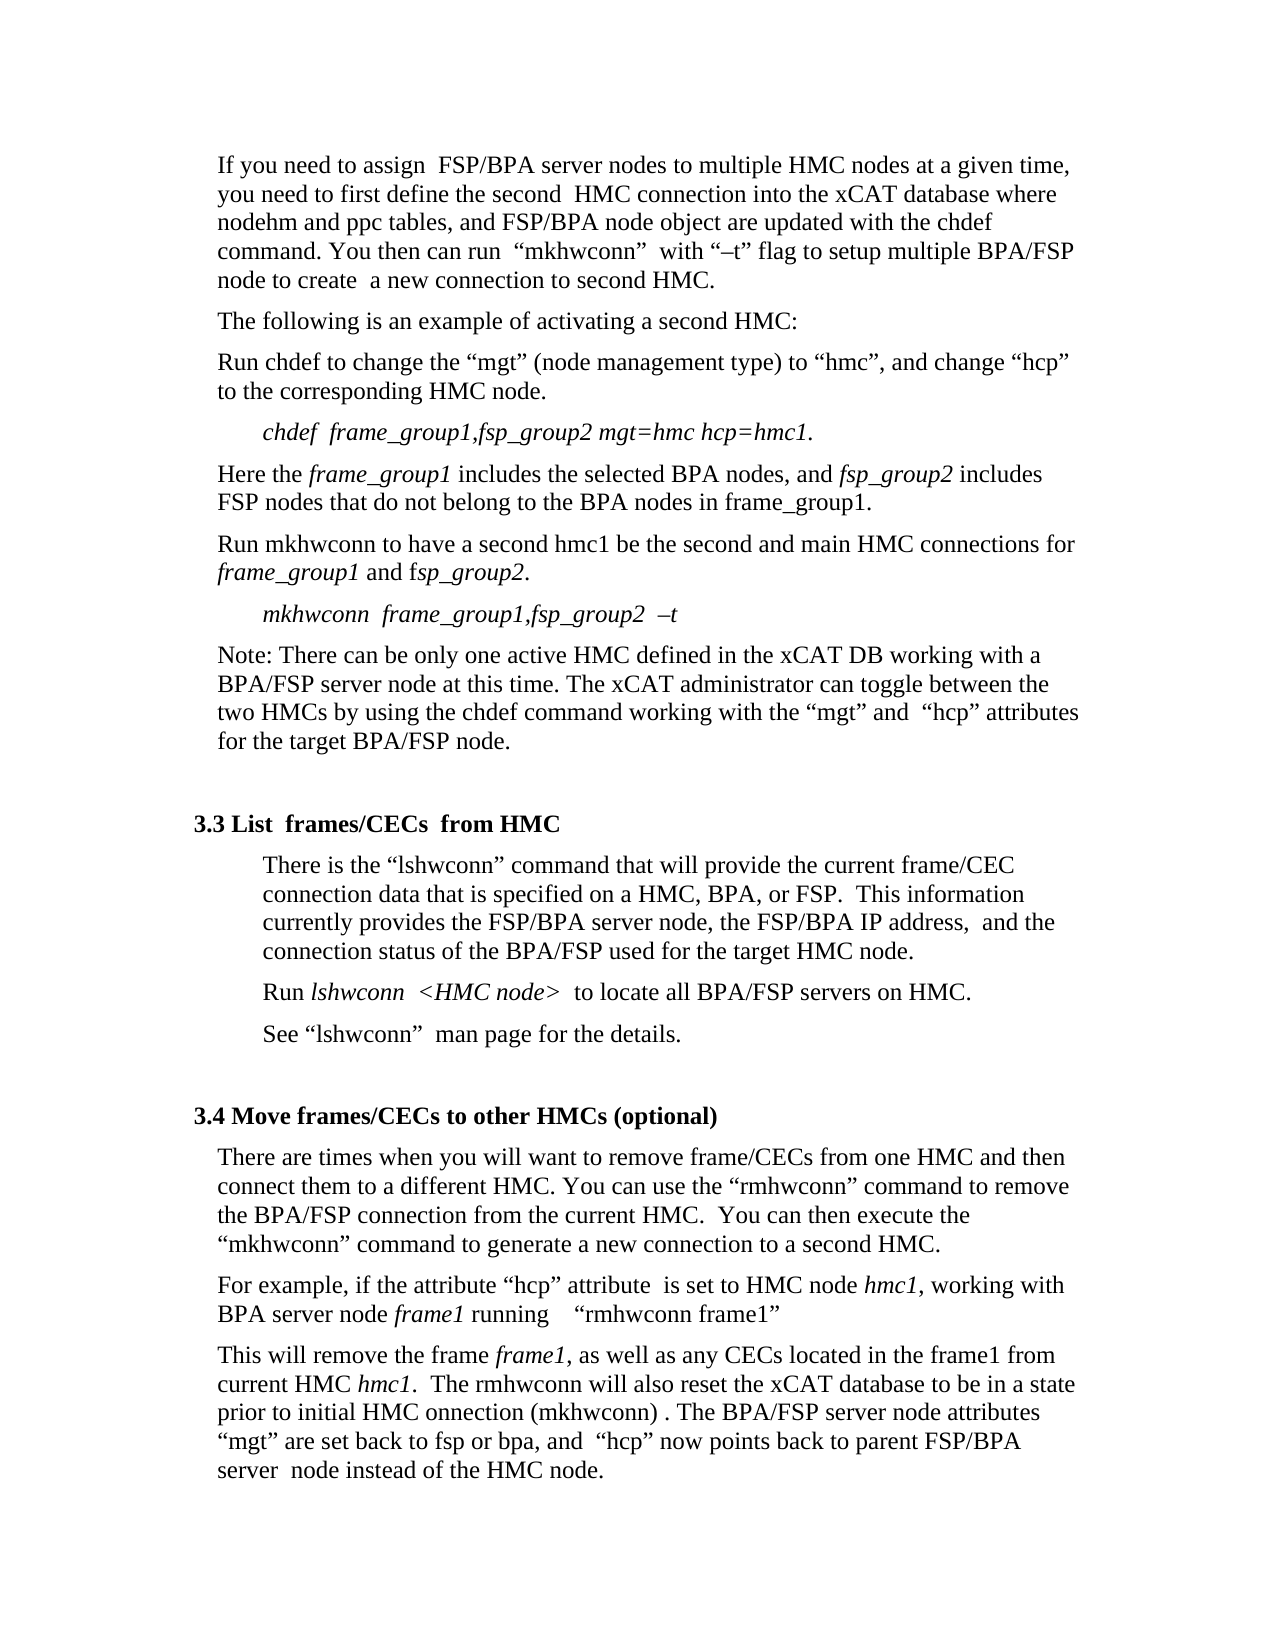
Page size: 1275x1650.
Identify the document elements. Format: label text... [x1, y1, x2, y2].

text mkhwconn frame_group1,fsp_group2 –t [262, 599, 1087, 627]
text Run mkhwconn to have a second hmc1 be the second and main HMC connections for frame_group1 and fsp_group2. [217, 529, 1087, 586]
text The following is an example of activating a second HMC: [217, 306, 1087, 335]
text Here the frame_group1 includes the selected BPA nodes, and fsp_group2 includes FSP nodes that do not belong to the BPA nodes in frame_group1. [217, 459, 1087, 516]
text There are times when you will want to remove frame/CECs from one HMC and then connect them to a different HMC. You can use the “rmhwconn” command to remove the BPA/FSP connection from the current HMC. You can then execute the “mkhwconn” command to generate a new connection to a second HMC. [217, 1142, 1087, 1257]
list Move frames/CECs to other HMCs (optional) [193, 1101, 1087, 1130]
text For example, if the attribute “hcp” attribute is set to HMC node hmc1, working with BPA server node frame1 running “rmhwconn frame1” [217, 1270, 1087, 1327]
text Note: There can be only one active HMC defined in the xCAT DB working with a BPA/FSP server node at this time. The xCAT administrator can toggle between the two HMCs by using the chdef command working with the “mgt” and “hcp” attributes for the target BPA/FSP node. [217, 640, 1087, 755]
text If you need to assign FSP/BPA server nodes to multiple HMC nodes at a given time, you need to first define the second HMC connection into the xCAT database where nodehm and ppc tables, and FSP/BPA node object are updated with the chdef command. You then can run “mkhwconn” with “–t” flag to setup multiple BPA/FSP node to create a new connection to second HMC. [217, 150, 1087, 294]
text chdef frame_group1,fsp_group2 mgt=hmc hcp=hmc1. [262, 417, 1087, 446]
text There is the “lshwconn” command that will provide the current frame/CEC connection data that is specified on a HMC, BPA, or FSP. This information currently provides the FSP/BPA server node, the FSP/BPA IP address, and the connection status of the BPA/FSP used for the target HMC node. [262, 850, 1087, 965]
list List frames/CECs from HMC [193, 809, 1087, 837]
text See “lshwconn” man page for the details. [262, 1019, 1087, 1047]
text Run chdef to change the “mgt” (node management type) to “hmc”, and change “hcp” to the corresponding HMC node. [217, 347, 1087, 405]
text Run lshwconn <HMC node> to locate all BPA/FSP servers on HMC. [262, 977, 1087, 1006]
text This will remove the frame frame1, as well as any CECs located in the frame1 from current HMC hmc1. The rmhwconn will also reset the xCAT database to be in a state prior to initial HMC onnection (mkhwconn) . The BPA/FSP server node attributes “mgt” are set back to fsp or bpa, and “hcp” now points back to parent FSP/BPA server node instead of the HMC node. [217, 1340, 1087, 1484]
